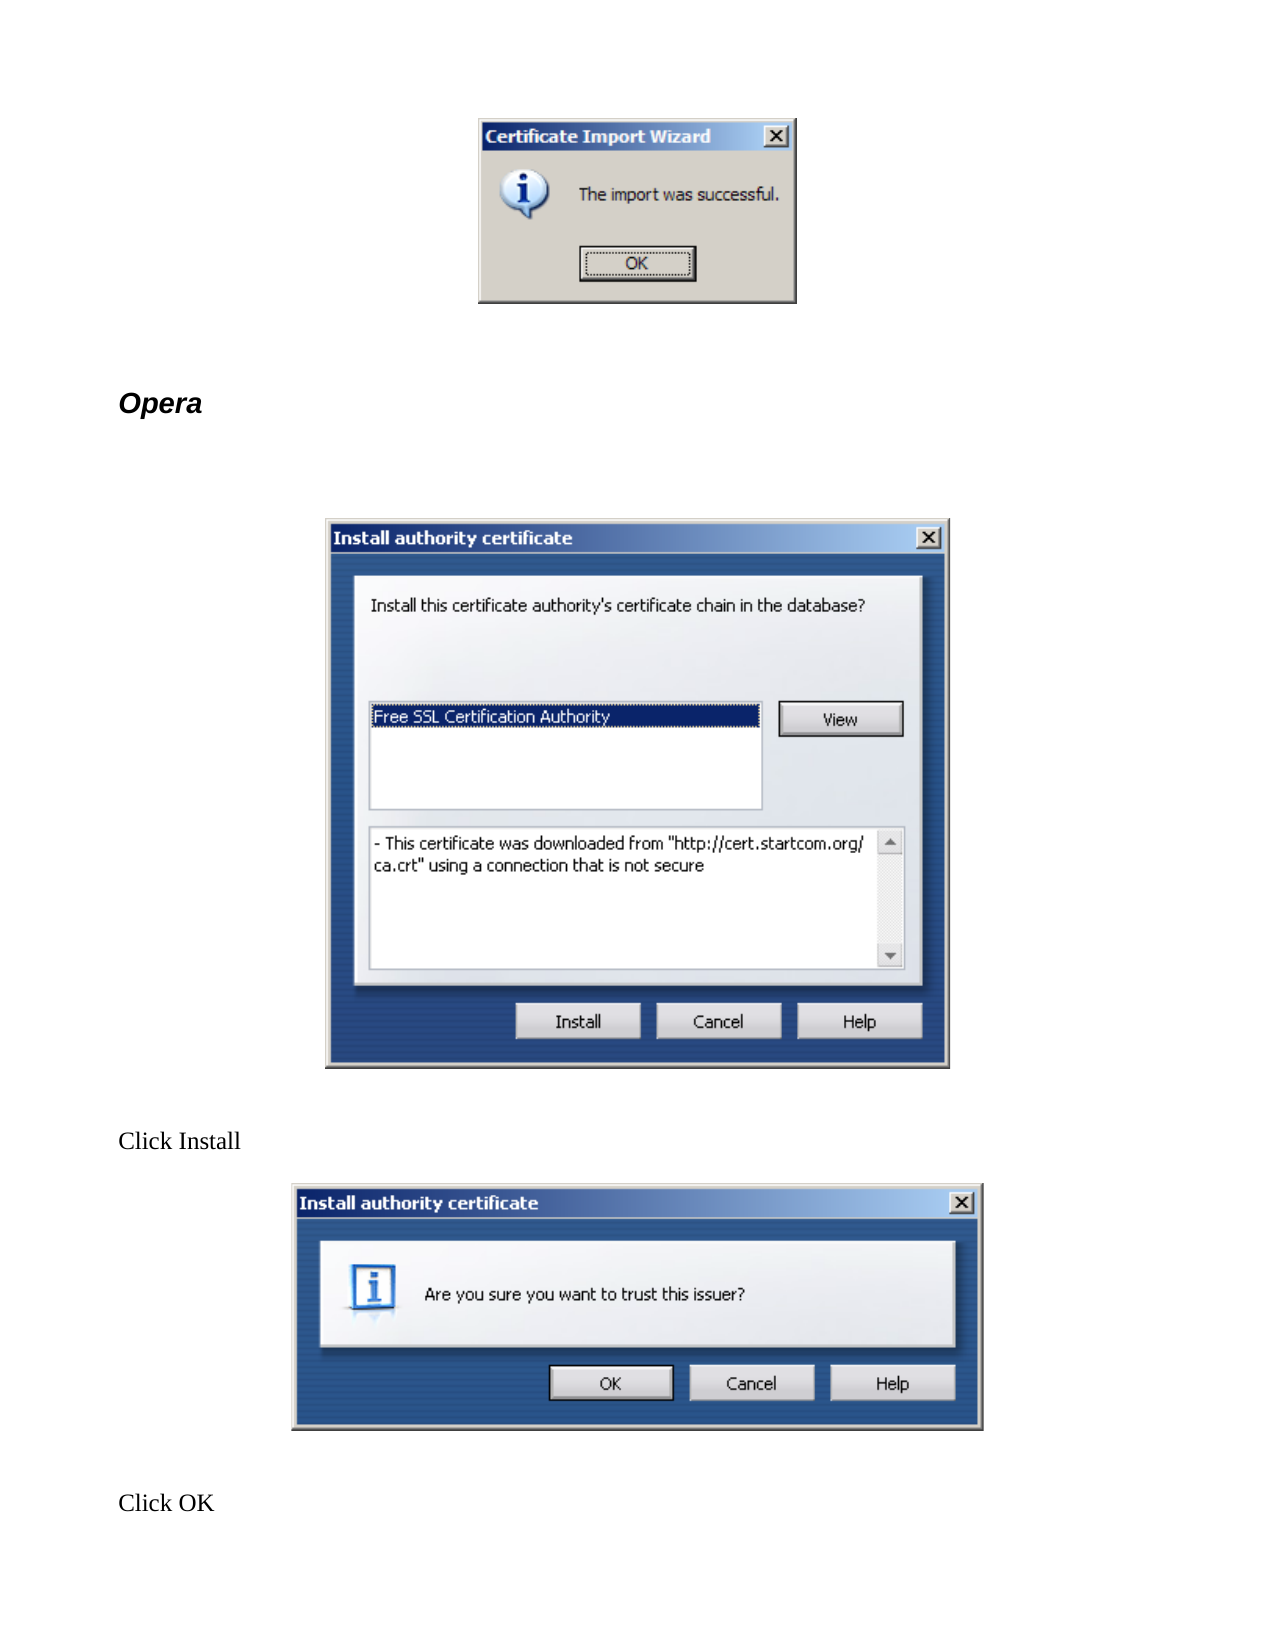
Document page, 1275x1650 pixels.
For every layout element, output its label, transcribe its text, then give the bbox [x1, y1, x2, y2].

picture [291, 1183, 984, 1431]
picture [478, 118, 797, 304]
text Click OK [118, 1488, 1157, 1517]
subtitle Opera [118, 387, 1157, 420]
picture [325, 518, 951, 1069]
text Click Install [118, 1126, 1157, 1155]
